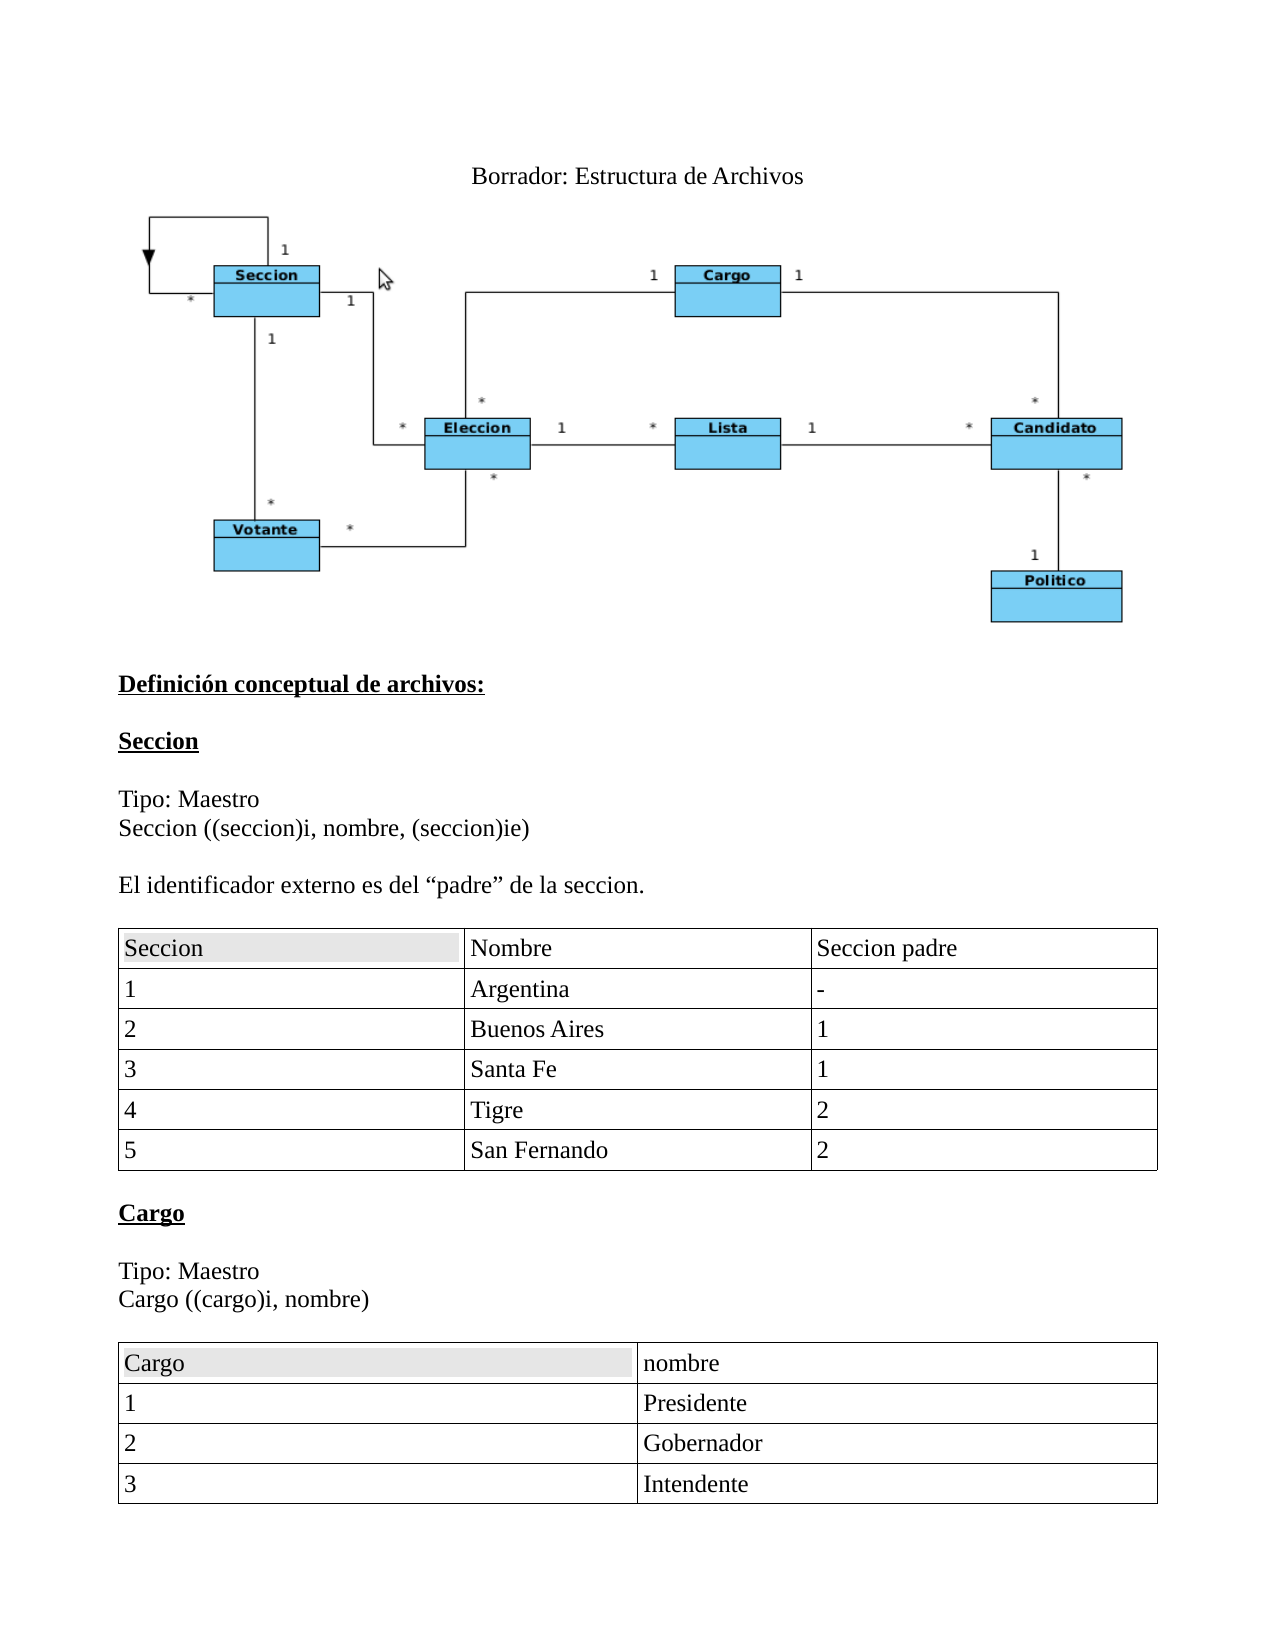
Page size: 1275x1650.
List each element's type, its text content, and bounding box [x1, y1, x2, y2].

text Definición conceptual de archivos: [118, 669, 1157, 698]
table_header Cargo [119, 1343, 637, 1382]
text Seccion ((seccion)i, nombre, (seccion)ie) [118, 813, 1157, 841]
table_cell 5 [119, 1130, 464, 1169]
table_header Seccion [119, 929, 464, 968]
table_cell 4 [119, 1090, 464, 1129]
table_cell 1 [812, 1050, 1157, 1089]
table_cell 2 [812, 1090, 1157, 1129]
text Seccion [118, 726, 1157, 755]
table_cell - [812, 969, 1157, 1008]
table_cell 2 [119, 1009, 464, 1048]
table_cell Tigre [465, 1090, 811, 1129]
table_cell 2 [119, 1424, 637, 1463]
table_cell 3 [119, 1050, 464, 1089]
text Tipo: Maestro [118, 1256, 1157, 1284]
text Cargo ((cargo)i, nombre) [118, 1284, 1157, 1313]
table_cell San Fernando [465, 1130, 811, 1169]
table_cell Santa Fe [465, 1050, 811, 1089]
table_cell 2 [812, 1130, 1157, 1169]
table_header Nombre [465, 929, 811, 968]
text Cargo [118, 1198, 1157, 1227]
table_cell Buenos Aires [465, 1009, 811, 1048]
table_cell 1 [812, 1009, 1157, 1048]
text Borrador: Estructura de Archivos [118, 161, 1157, 190]
table_cell 1 [119, 969, 464, 1008]
table_cell 1 [119, 1384, 637, 1423]
table_cell Gobernador [638, 1424, 1157, 1463]
text El identificador externo es del “padre” de la seccion. [118, 870, 1157, 899]
table_cell Argentina [465, 969, 811, 1008]
table_cell Presidente [638, 1384, 1157, 1423]
picture [119, 197, 1137, 641]
text Tipo: Maestro [118, 784, 1157, 813]
table_cell 3 [119, 1464, 637, 1503]
table_cell Intendente [638, 1464, 1157, 1503]
table_header nombre [638, 1343, 1157, 1382]
table_header Seccion padre [812, 929, 1157, 968]
